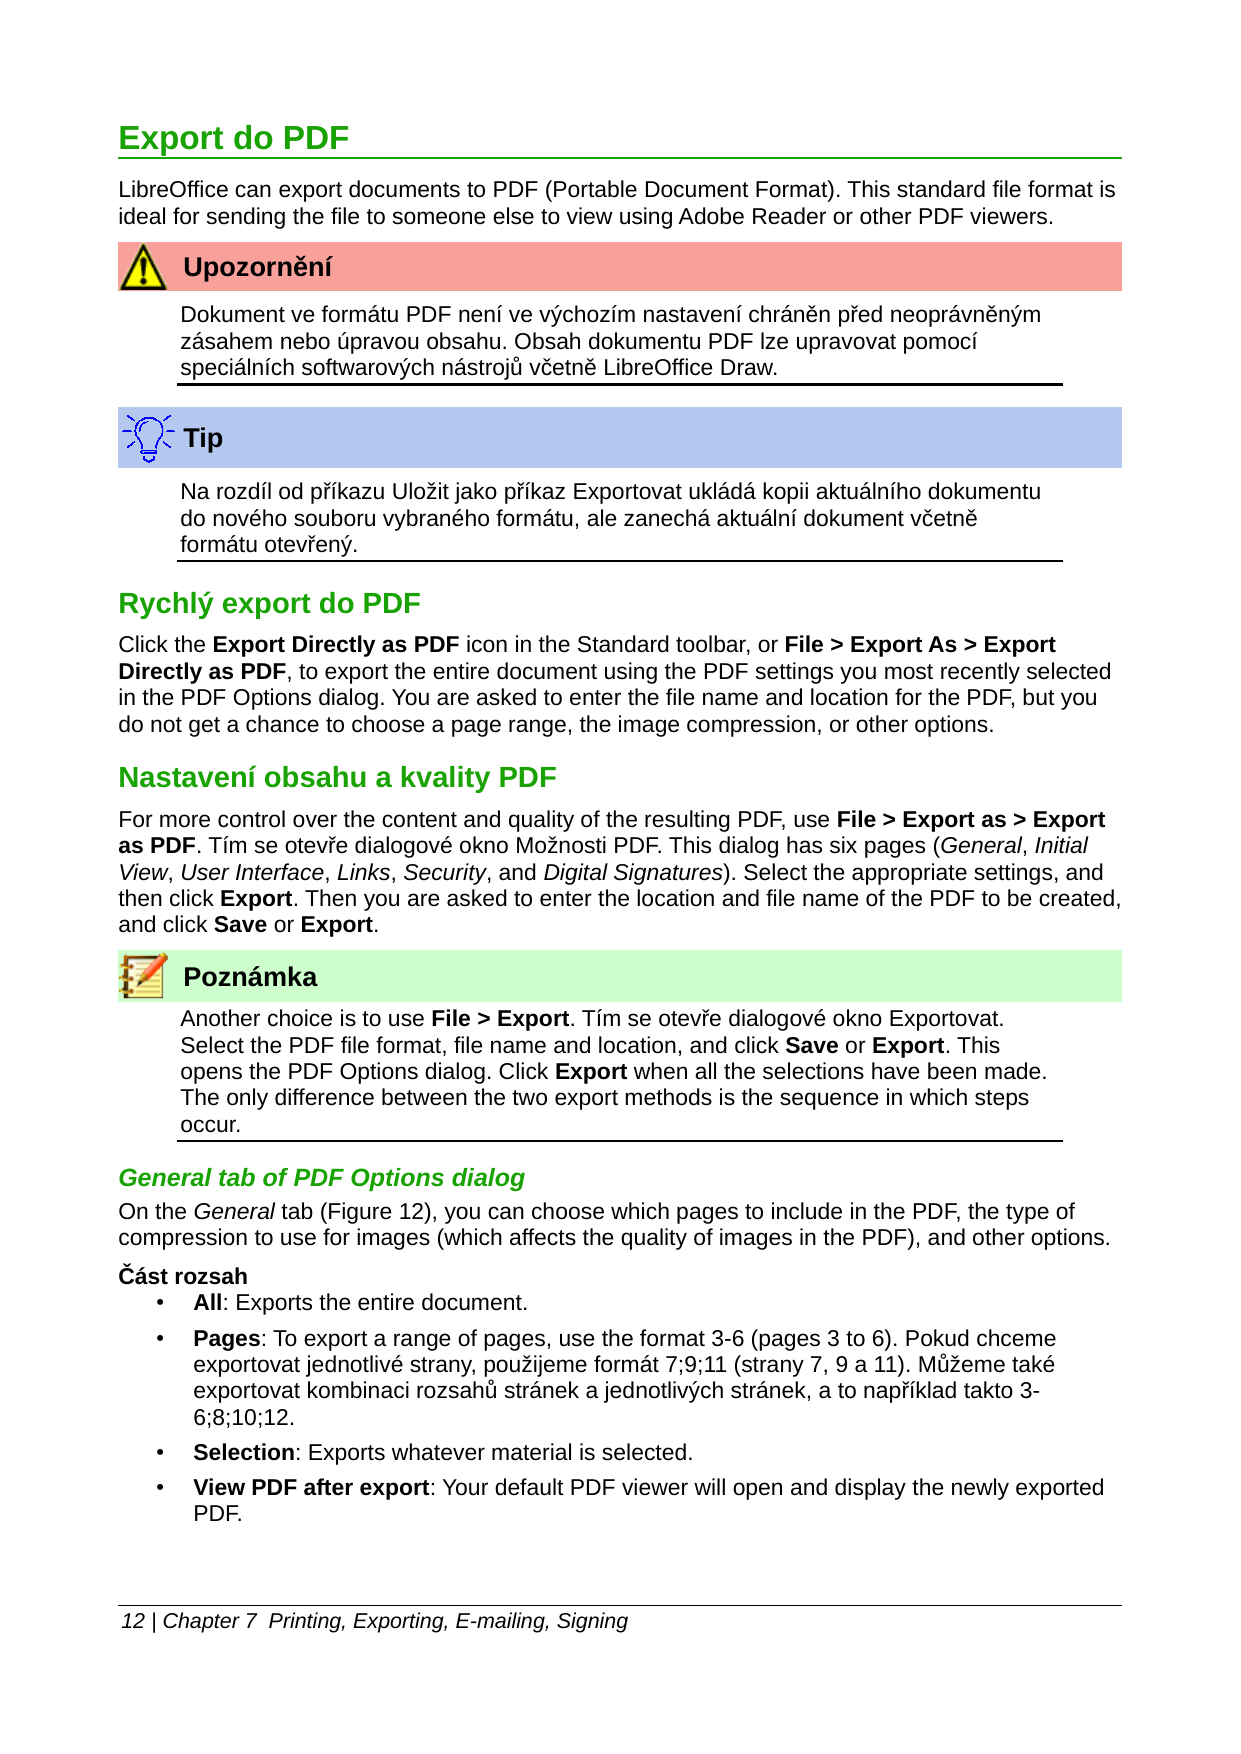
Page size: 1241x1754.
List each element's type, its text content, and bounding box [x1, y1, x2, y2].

subtitle Upozornění [118, 242, 1122, 291]
text Dokument ve formátu PDF není ve výchozím nastavení chráněn před neoprávněným zásahem nebo úpravou obsahu. Obsah dokumentu PDF lze upravovat pomocí speciálních softwarových nástrojů včetně LibreOffice Draw. [177, 298, 1063, 383]
text Click the Export Directly as PDF icon in the Standard toolbar, or File > Export As > Export Directly as PDF, to export the entire document using the PDF settings you most recently selected in the PDF Options dialog. You are asked to enter the file name and location for the PDF, but you do not get a chance to choose a page range, the image compression, or other options. [118, 631, 1122, 737]
subtitle Tip [118, 407, 1122, 468]
picture [119, 407, 179, 467]
subtitle Export do PDF [118, 118, 1122, 157]
text LibreOffice can export documents to PDF (Portable Document Format). This standard file format is ideal for sending the file to someone else to view using Adobe Reader or other PDF viewers. [118, 176, 1122, 229]
subtitle General tab of PDF Options dialog [118, 1163, 1122, 1192]
picture [119, 951, 170, 1002]
list Pages: To export a range of pages, use the format 3-6 (pages 3 to 6). Pokud chceme exportovat jednotlivé strany, použijeme formát 7;9;11 (strany 7, 9 a 11). Můžeme také exportovat kombinaci rozsahů stránek a jednotlivých stránek, a to například takto 3-6;8;10;12. [156, 1324, 1122, 1430]
text Another choice is to use File > Export. Tím se otevře dialogové okno Exportovat. Select the PDF file format, file name and location, and click Save or Export. This opens the PDF Options dialog. Click Export when all the selections have been made. The only difference between the two export methods is the sequence in which steps occur. [177, 1002, 1063, 1140]
subtitle Poznámka [118, 950, 1122, 1002]
list All: Exports the entire document. [156, 1289, 1122, 1316]
picture [119, 242, 167, 290]
list Selection: Exports whatever material is selected. [156, 1439, 1122, 1465]
subtitle Nastavení obsahu a kvality PDF [118, 761, 1122, 794]
text Část rozsah [118, 1263, 1122, 1289]
text Na rozdíl od příkazu Uložit jako příkaz Exportovat ukládá kopii aktuálního dokumentu do nového souboru vybraného formátu, ale zanechá aktuální dokument včetně formátu otevřený. [177, 475, 1063, 560]
subtitle Rychlý export do PDF [118, 586, 1122, 620]
text On the General tab (Figure 12), you can choose which pages to include in the PDF, the type of compression to use for images (which affects the quality of images in the PDF), and other options. [118, 1198, 1122, 1251]
text For more control over the content and quality of the resulting PDF, use File > Export as > Export as PDF. Tím se otevře dialogové okno Možnosti PDF. This dialog has six pages (General, Initial View, User Interface, Links, Security, and Digital Signatures). Select the appropriate settings, and then click Export. Then you are asked to enter the location and file name of the PDF to be created, and click Save or Export. [118, 806, 1122, 938]
list View PDF after export: Your default PDF viewer will open and display the newly exported PDF. [156, 1474, 1122, 1527]
